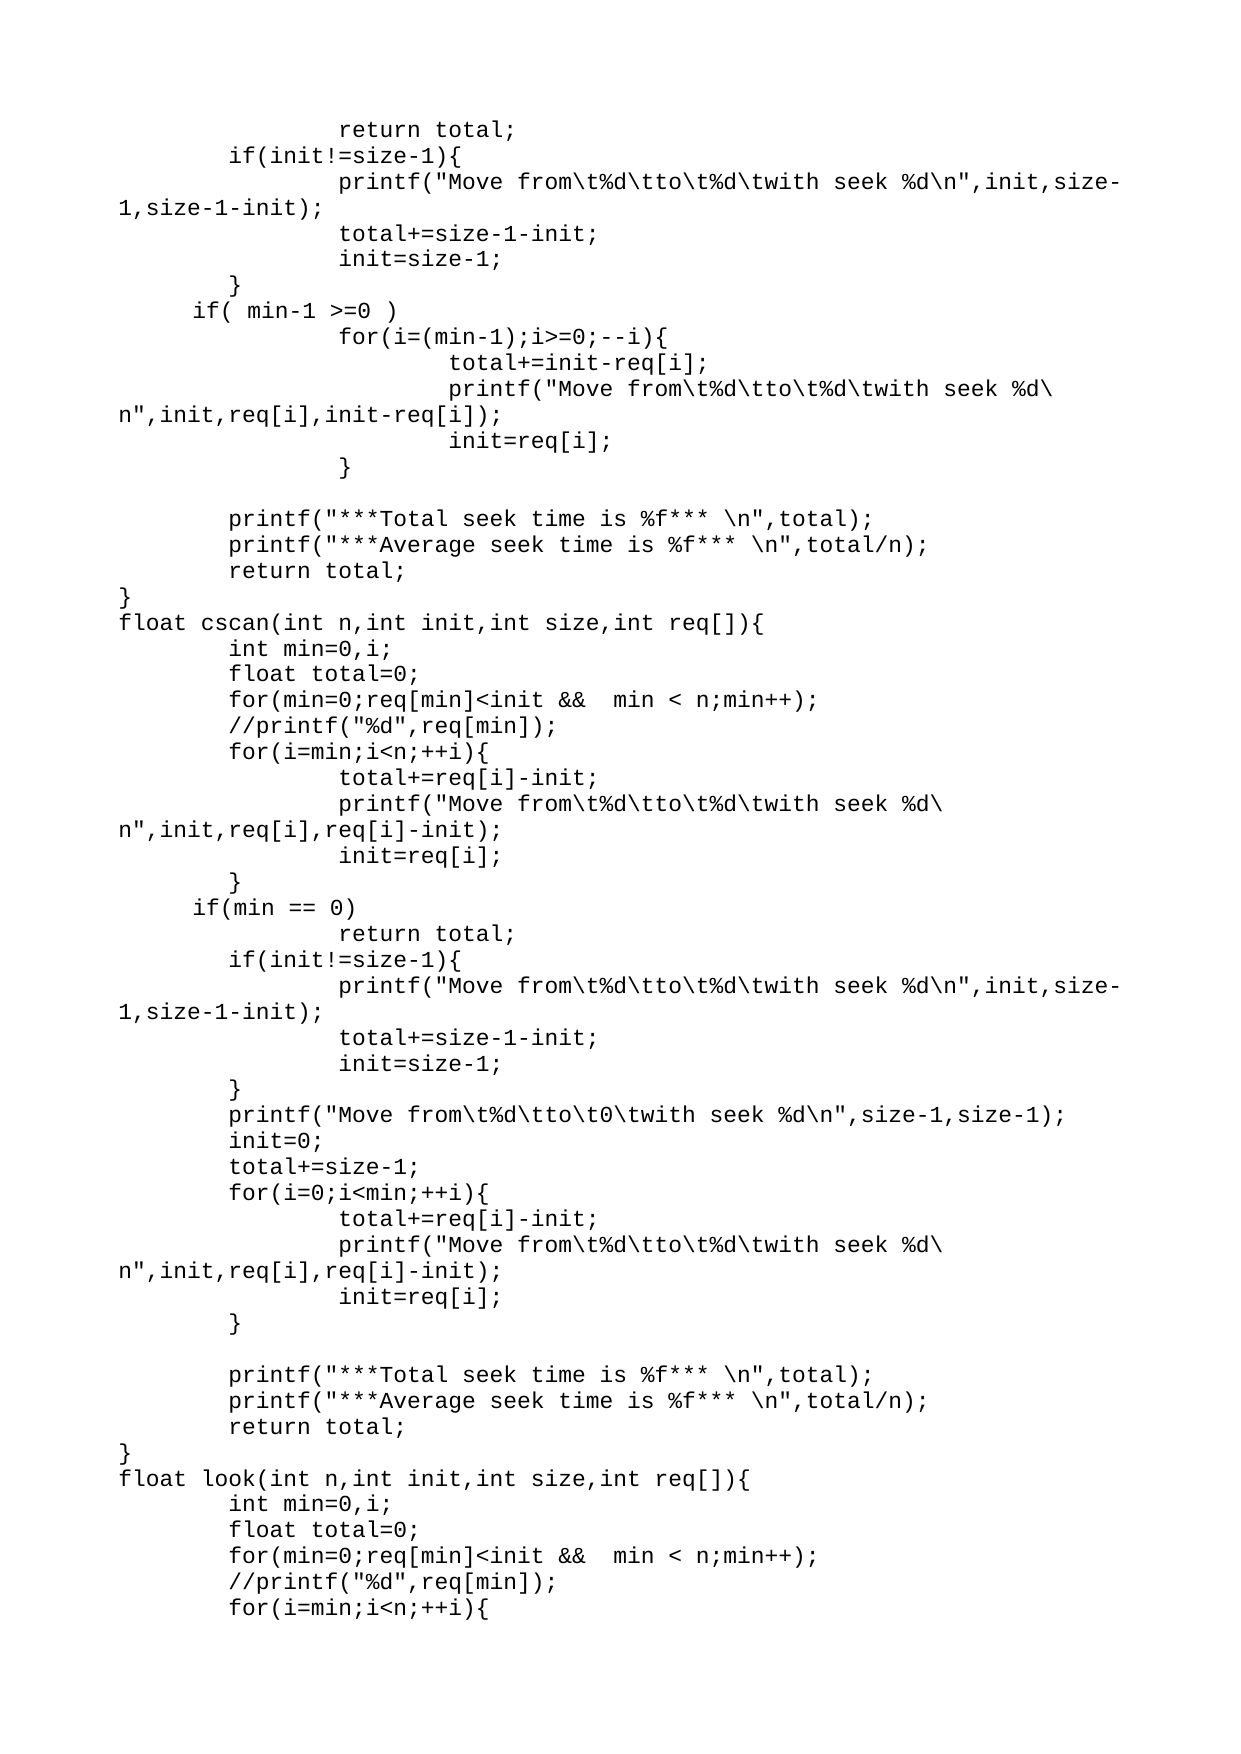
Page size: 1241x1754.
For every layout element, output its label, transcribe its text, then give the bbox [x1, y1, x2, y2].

text for(i=0;i<min;++i){ [118, 1182, 1122, 1207]
text } [118, 1441, 1122, 1467]
text float total=0; [118, 663, 1122, 689]
text float cscan(int n,int init,int size,int req[]){ [118, 611, 1122, 637]
text printf("***Total seek time is %f*** \n",total); [118, 1363, 1122, 1389]
text printf("Move from\t%d\tto\t%d\twith seek %d\n",init,size-1,size-1-init); [118, 974, 1122, 1026]
text total+=req[i]-init; [118, 1207, 1122, 1233]
text total+=size-1; [118, 1156, 1122, 1182]
text printf("***Average seek time is %f*** \n",total/n); [118, 533, 1122, 559]
text } [118, 1078, 1122, 1104]
text printf("Move from\t%d\tto\t%d\twith seek %d\n",init,req[i],req[i]-init); [118, 1233, 1122, 1285]
text if(init!=size-1){ [118, 144, 1122, 170]
text init=req[i]; [118, 844, 1122, 870]
text int min=0,i; [118, 1493, 1122, 1519]
text for(min=0;req[min]<init && min < n;min++); [118, 1545, 1122, 1571]
text printf("***Total seek time is %f*** \n",total); [118, 507, 1122, 533]
text init=0; [118, 1130, 1122, 1156]
text for(i=min;i<n;++i){ [118, 741, 1122, 767]
text init=req[i]; [118, 429, 1122, 455]
text float look(int n,int init,int size,int req[]){ [118, 1467, 1122, 1493]
text printf("***Average seek time is %f*** \n",total/n); [118, 1389, 1122, 1415]
text //printf("%d",req[min]); [118, 715, 1122, 741]
text //printf("%d",req[min]); [118, 1571, 1122, 1597]
text } [118, 1311, 1122, 1337]
text int min=0,i; [118, 637, 1122, 663]
text for(min=0;req[min]<init && min < n;min++); [118, 689, 1122, 715]
text if(init!=size-1){ [118, 948, 1122, 974]
text total+=init-req[i]; [118, 352, 1122, 377]
text init=req[i]; [118, 1285, 1122, 1311]
text } [118, 585, 1122, 611]
text init=size-1; [118, 1052, 1122, 1078]
text } [118, 274, 1122, 300]
text } [118, 455, 1122, 481]
text for(i=min;i<n;++i){ [118, 1597, 1122, 1622]
text total+=req[i]-init; [118, 767, 1122, 792]
text return total; [118, 1415, 1122, 1441]
text } [118, 870, 1122, 896]
text return total; [118, 922, 1122, 948]
text float total=0; [118, 1519, 1122, 1545]
text printf("Move from\t%d\tto\t%d\twith seek %d\n",init,req[i],init-req[i]); [118, 377, 1122, 429]
text printf("Move from\t%d\tto\t0\twith seek %d\n",size-1,size-1); [118, 1104, 1122, 1130]
text printf("Move from\t%d\tto\t%d\twith seek %d\n",init,size-1,size-1-init); [118, 170, 1122, 222]
text for(i=(min-1);i>=0;--i){ [118, 326, 1122, 352]
text return total; [118, 559, 1122, 585]
text total+=size-1-init; [118, 222, 1122, 248]
text if( min-1 >=0 ) [118, 300, 1122, 326]
text printf("Move from\t%d\tto\t%d\twith seek %d\n",init,req[i],req[i]-init); [118, 792, 1122, 844]
text total+=size-1-init; [118, 1026, 1122, 1052]
text init=size-1; [118, 248, 1122, 274]
text if(min == 0) [118, 896, 1122, 922]
text return total; [118, 118, 1122, 144]
